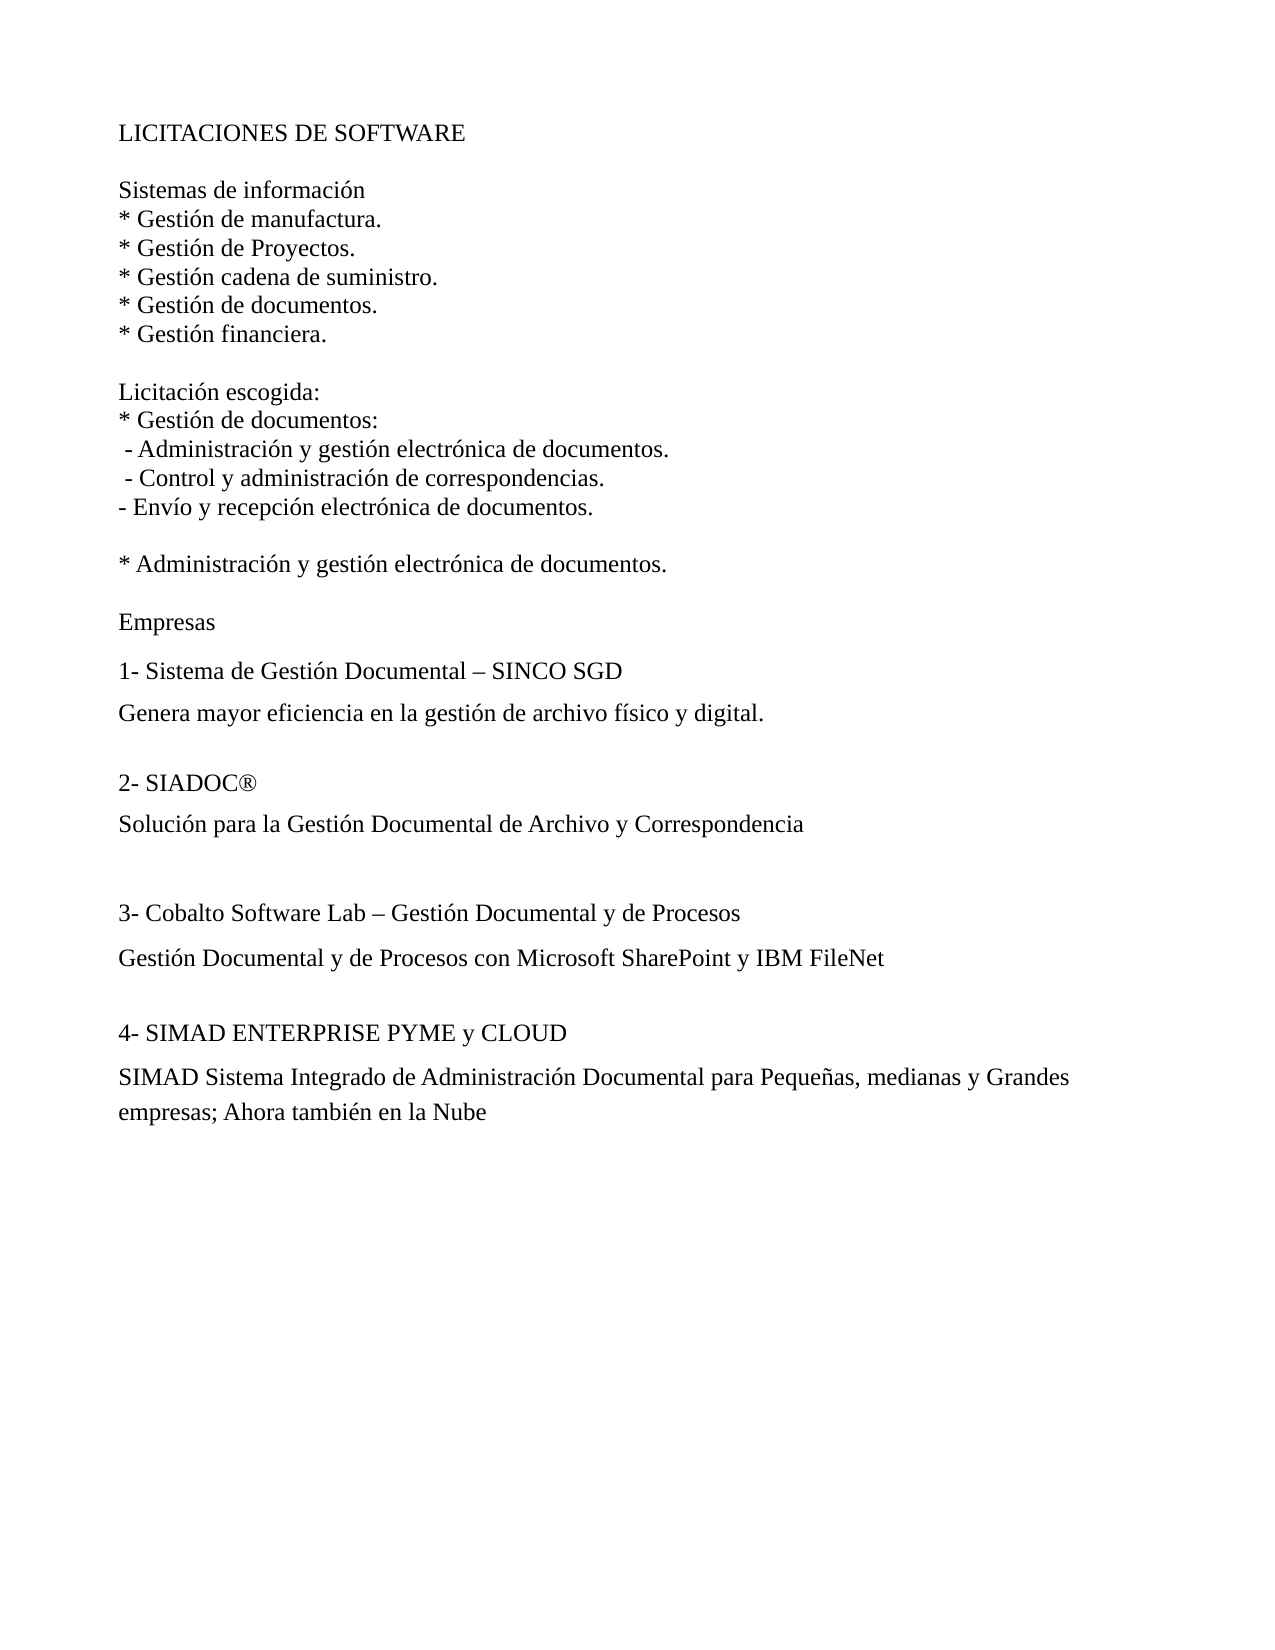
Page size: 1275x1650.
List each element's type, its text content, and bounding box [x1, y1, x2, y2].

text * Administración y gestión electrónica de documentos. [118, 549, 1157, 578]
text - Administración y gestión electrónica de documentos. [118, 434, 1157, 463]
text * Gestión de manufactura. [118, 204, 1157, 233]
subtitle 1- Sistema de Gestión Documental – SINCO SGD [118, 656, 1157, 685]
text Empresas [118, 607, 1157, 636]
subtitle 4- SIMAD ENTERPRISE PYME y CLOUD [118, 1006, 1157, 1047]
text - Control y administración de correspondencias. [118, 463, 1157, 492]
text SIMAD Sistema Integrado de Administración Documental para Pequeñas, medianas y Grandes empresas; Ahora también en la Nube [118, 1062, 1157, 1126]
text * Gestión de documentos: [118, 406, 1157, 434]
text * Gestión cadena de suministro. [118, 262, 1157, 291]
subtitle 3- Cobalto Software Lab – Gestión Documental y de Procesos [118, 887, 1157, 927]
text Genera mayor eficiencia en la gestión de archivo físico y digital. [118, 698, 1157, 726]
text Solución para la Gestión Documental de Archivo y Correspondencia [118, 809, 1157, 838]
text * Gestión financiera. [118, 319, 1157, 348]
text * Gestión de documentos. [118, 291, 1157, 319]
text Sistemas de información [118, 176, 1157, 204]
text Licitación escogida: [118, 377, 1157, 406]
text LICITACIONES DE SOFTWARE [118, 118, 1157, 147]
subtitle 2- SIADOC® [118, 768, 1157, 796]
text - Envío y recepción electrónica de documentos. [118, 492, 1157, 521]
text Gestión Documental y de Procesos con Microsoft SharePoint y IBM FileNet [118, 943, 1157, 972]
text * Gestión de Proyectos. [118, 233, 1157, 262]
